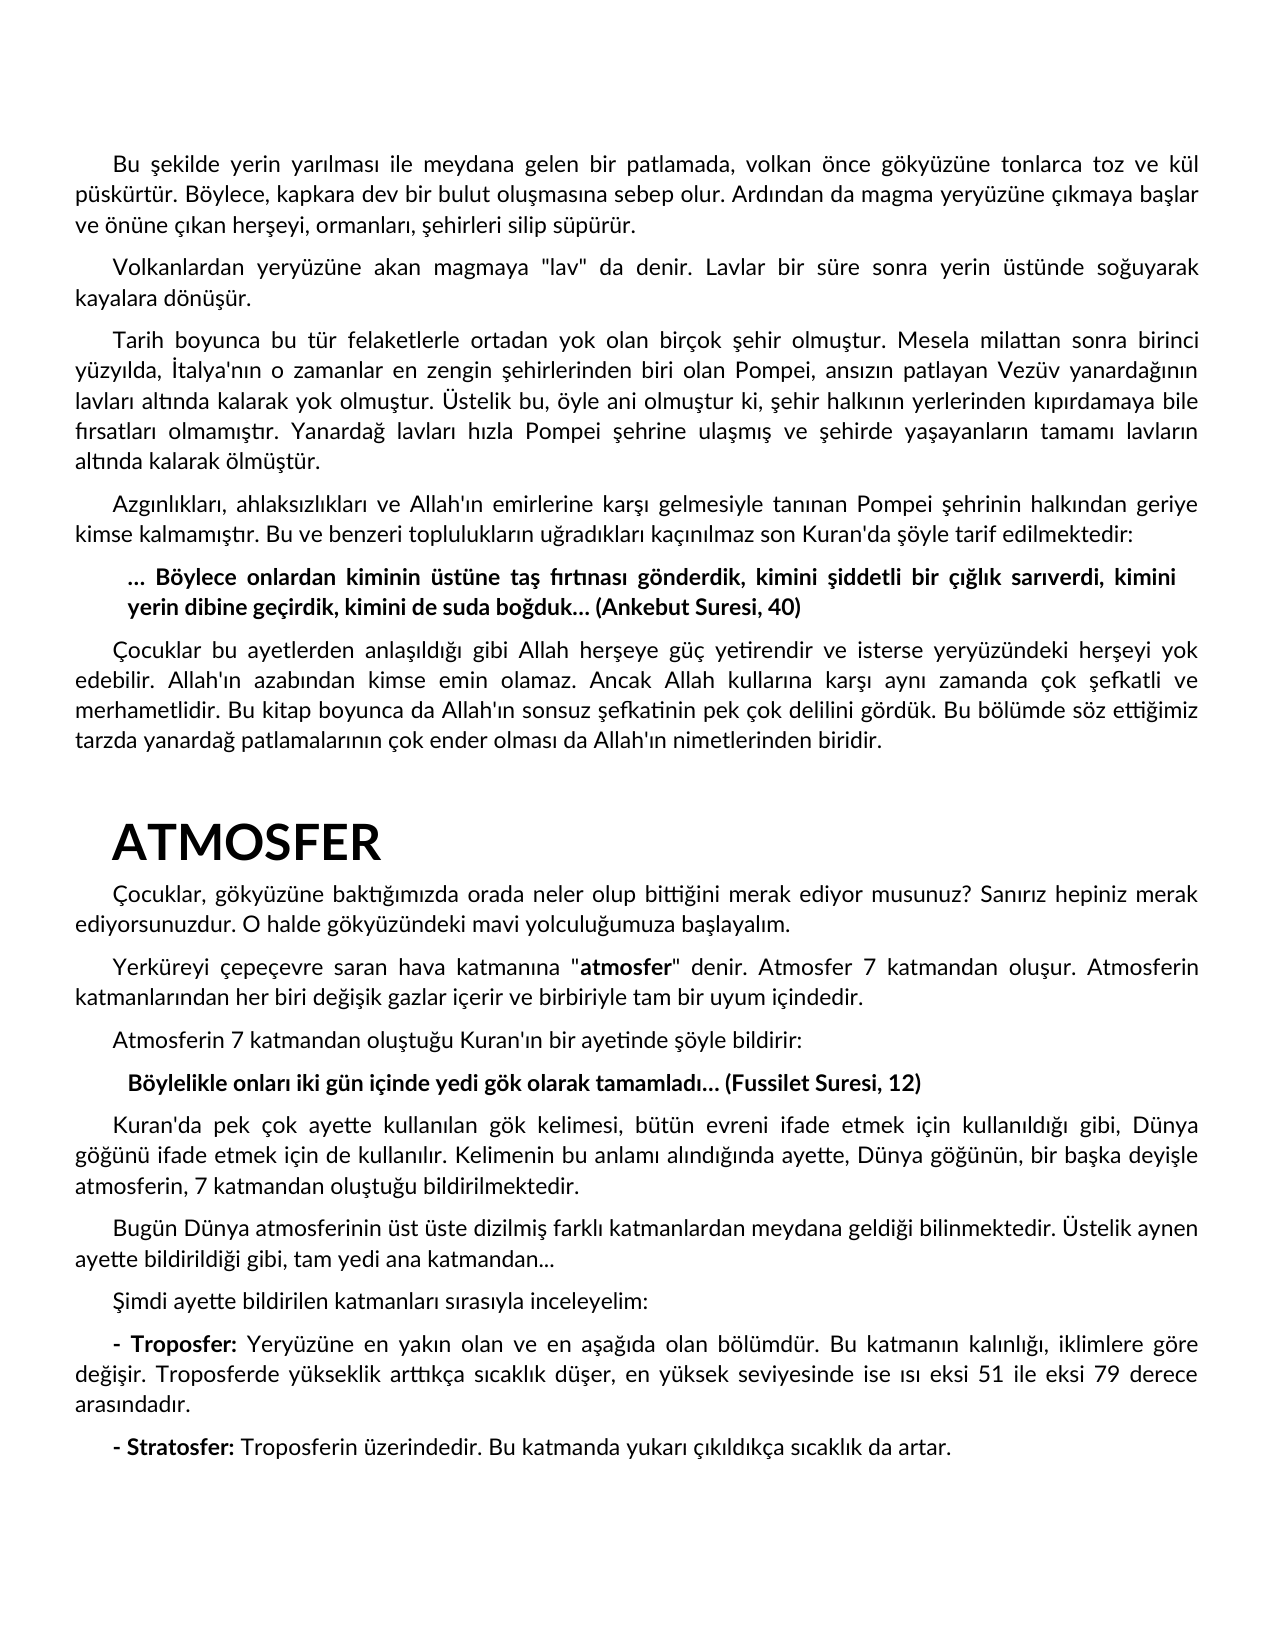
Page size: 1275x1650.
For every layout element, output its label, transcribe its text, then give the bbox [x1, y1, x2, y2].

text Çocuklar bu ayetlerden anlaşıldığı gibi Allah herşeye güç yetirendir ve isterse yeryüzündeki herşeyi yok edebilir. Allah'ın azabından kimse emin olamaz. Ancak Allah kullarına karşı aynı zamanda çok şefkatli ve merhametlidir. Bu kitap boyunca da Allah'ın sonsuz şefkatinin pek çok delilini gördük. Bu bölümde söz ettiğimiz tarzda yanardağ patlamalarının çok ender olması da Allah'ın nimetlerinden biridir. [75, 635, 1200, 753]
text Volkanlardan yeryüzüne akan magmaya "lav" da denir. Lavlar bir süre sonra yerin üstünde soğuyarak kayalara dönüşür. [75, 253, 1200, 311]
text - Stratosfer: Troposferin üzerindedir. Bu katmanda yukarı çıkıldıkça sıcaklık da artar. [75, 1433, 1200, 1460]
text Yerküreyi çepeçevre saran hava katmanına "atmosfer" denir. Atmosfer 7 katmandan oluşur. Atmosferin katmanlarından her biri değişik gazlar içerir ve birbiriyle tam bir uyum içindedir. [75, 953, 1200, 1010]
text Bugün Dünya atmosferinin üst üste dizilmiş farklı katmanlardan meydana geldiği bilinmektedir. Üstelik aynen ayette bildirildiği gibi, tam yedi ana katmandan... [75, 1214, 1200, 1272]
text - Troposfer: Yeryüzüne en yakın olan ve en aşağıda olan bölümdür. Bu katmanın kalınlığı, iklimlere göre değişir. Troposferde yükseklik arttıkça sıcaklık düşer, en yüksek seviyesinde ise ısı eksi 51 ile eksi 79 derece arasındadır. [75, 1330, 1200, 1418]
text Atmosferin 7 katmandan oluştuğu Kuran'ın bir ayetinde şöyle bildirir: [75, 1026, 1200, 1053]
text Şimdi ayette bildirilen katmanları sırasıyla inceleyelim: [75, 1287, 1200, 1314]
text Çocuklar, gökyüzüne baktığımızda orada neler olup bittiğini merak ediyor musunuz? Sanırız hepiniz merak ediyorsunuzdur. O halde gökyüzündeki mavi yolculuğumuza başlayalım. [75, 880, 1200, 937]
text … Böylece onlardan kiminin üstüne taş fırtınası gönderdik, kimini şiddetli bir çığlık sarıverdi, kimini yerin dibine geçirdik, kimini de suda boğduk… (Ankebut Suresi, 40) [127, 562, 1177, 620]
text Böylelikle onları iki gün içinde yedi gök olarak tamamladı… (Fussilet Suresi, 12) [127, 1068, 1177, 1096]
text Tarih boyunca bu tür felaketlerle ortadan yok olan birçok şehir olmuştur. Mesela milattan sonra birinci yüzyılda, İtalya'nın o zamanlar en zengin şehirlerinden biri olan Pompei, ansızın patlayan Vezüv yanardağının lavları altında kalarak yok olmuştur. Üstelik bu, öyle ani olmuştur ki, şehir halkının yerlerinden kıpırdamaya bile fırsatları olmamıştır. Yanardağ lavları hızla Pompei şehrine ulaşmış ve şehirde yaşayanların tamamı lavların altında kalarak ölmüştür. [75, 326, 1200, 474]
text Bu şekilde yerin yarılması ile meydana gelen bir patlamada, volkan önce gökyüzüne tonlarca toz ve kül püskürtür. Böylece, kapkara dev bir bulut oluşmasına sebep olur. Ardından da magma yeryüzüne çıkmaya başlar ve önüne çıkan herşeyi, ormanları, şehirleri silip süpürür. [75, 150, 1200, 238]
text Kuran'da pek çok ayette kullanılan gök kelimesi, bütün evreni ifade etmek için kullanıldığı gibi, Dünya göğünü ifade etmek için de kullanılır. Kelimenin bu anlamı alındığında ayette, Dünya göğünün, bir başka deyişle atmosferin, 7 katmandan oluştuğu bildirilmektedir. [75, 1111, 1200, 1199]
subtitle ATMOSFER [112, 811, 1200, 871]
text Azgınlıkları, ahlaksızlıkları ve Allah'ın emirlerine karşı gelmesiyle tanınan Pompei şehrinin halkından geriye kimse kalmamıştır. Bu ve benzeri toplulukların uğradıkları kaçınılmaz son Kuran'da şöyle tarif edilmektedir: [75, 489, 1200, 547]
